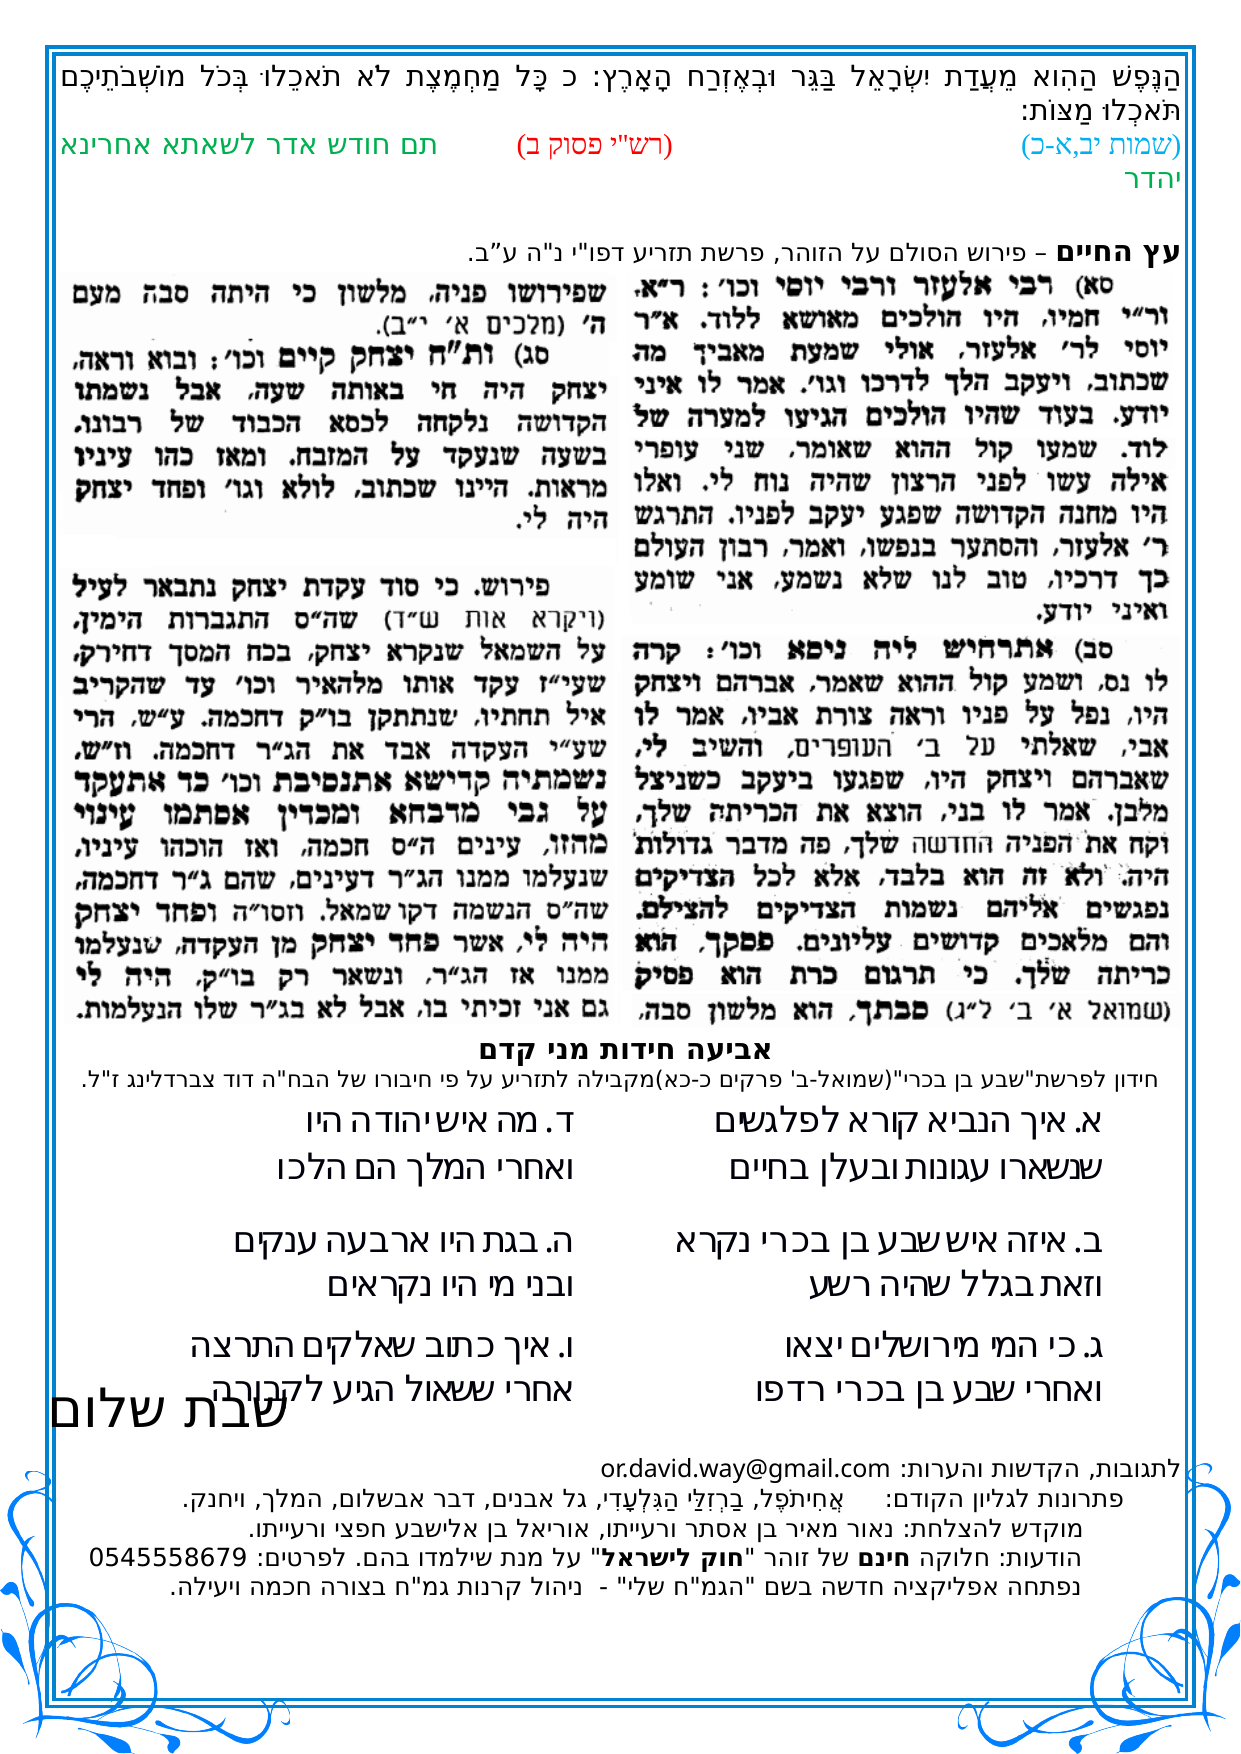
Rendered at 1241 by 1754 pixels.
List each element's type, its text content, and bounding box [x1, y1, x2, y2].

list הַנֶּפֶשׁ הַהִוא מֵעֲדַת יִשְׂרָאֵל בַּגֵּר וּבְאֶזְרַח הָאָרֶץ: כ כָּל מַחְמֶצֶת לֹא תֹאכֵלוּ בְּכֹל מוֹשְׁבֹתֵיכֶם תֹּאכְלוּ מַצּוֹת: [59, 59, 1182, 127]
picture [957, 1463, 1185, 1698]
list (שמות יב,א-כ) (רש''י פסוק ב) תם חודש אדר לשאתא אחרינא יהדר [59, 127, 1182, 195]
picture [957, 1463, 1241, 1754]
picture [56, 1471, 290, 1698]
text אביעה חידות מני קדם [59, 1033, 1182, 1067]
list הודעות: חלוקה חינם של זוהר "חוק לישראל" על מנת שילמדו בהם. לפרטים: 0545558679 [290, 1543, 957, 1572]
list עץ החיים – פירוש הסולם על הזוהר, פרשת תזריע דפו"י נ"ה ע”ב. [59, 235, 1182, 268]
list לתגובות, הקדשות והערות: or.david.way@gmail.com [59, 1451, 1182, 1484]
picture [1019, 1463, 1028, 1475]
picture [49, 1471, 290, 1705]
list נפתחה אפליקציה חדשה בשם "הגמ"ח שלי" - ניהול קרנות גמ"ח בצורה חכמה ויעילה. [290, 1572, 957, 1601]
picture [957, 1463, 1192, 1705]
picture [0, 1471, 290, 1754]
picture [957, 1583, 961, 1593]
text חידון לפרשת"שבע בן בכרי"(שמואל-ב' פרקים כ-כא)מקבילה לתזריע על פי חיבורו של הבח"ה דוד צברדלינג ז"ל. [59, 1067, 1182, 1093]
list מוקדש להצלחת: נאור מאיר בן אסתר ורעייתו, אוריאל בן אלישבע חפצי ורעייתו. [290, 1514, 957, 1543]
picture [58, 268, 1182, 1033]
list פתרונות לגליון הקודם: אֲחִיתֹפֶל, בַרְזִלַּי הַגִּלְעָדִי, גל אבנים, דבר אבשלום, המלך, ויחנק. [290, 1484, 957, 1514]
